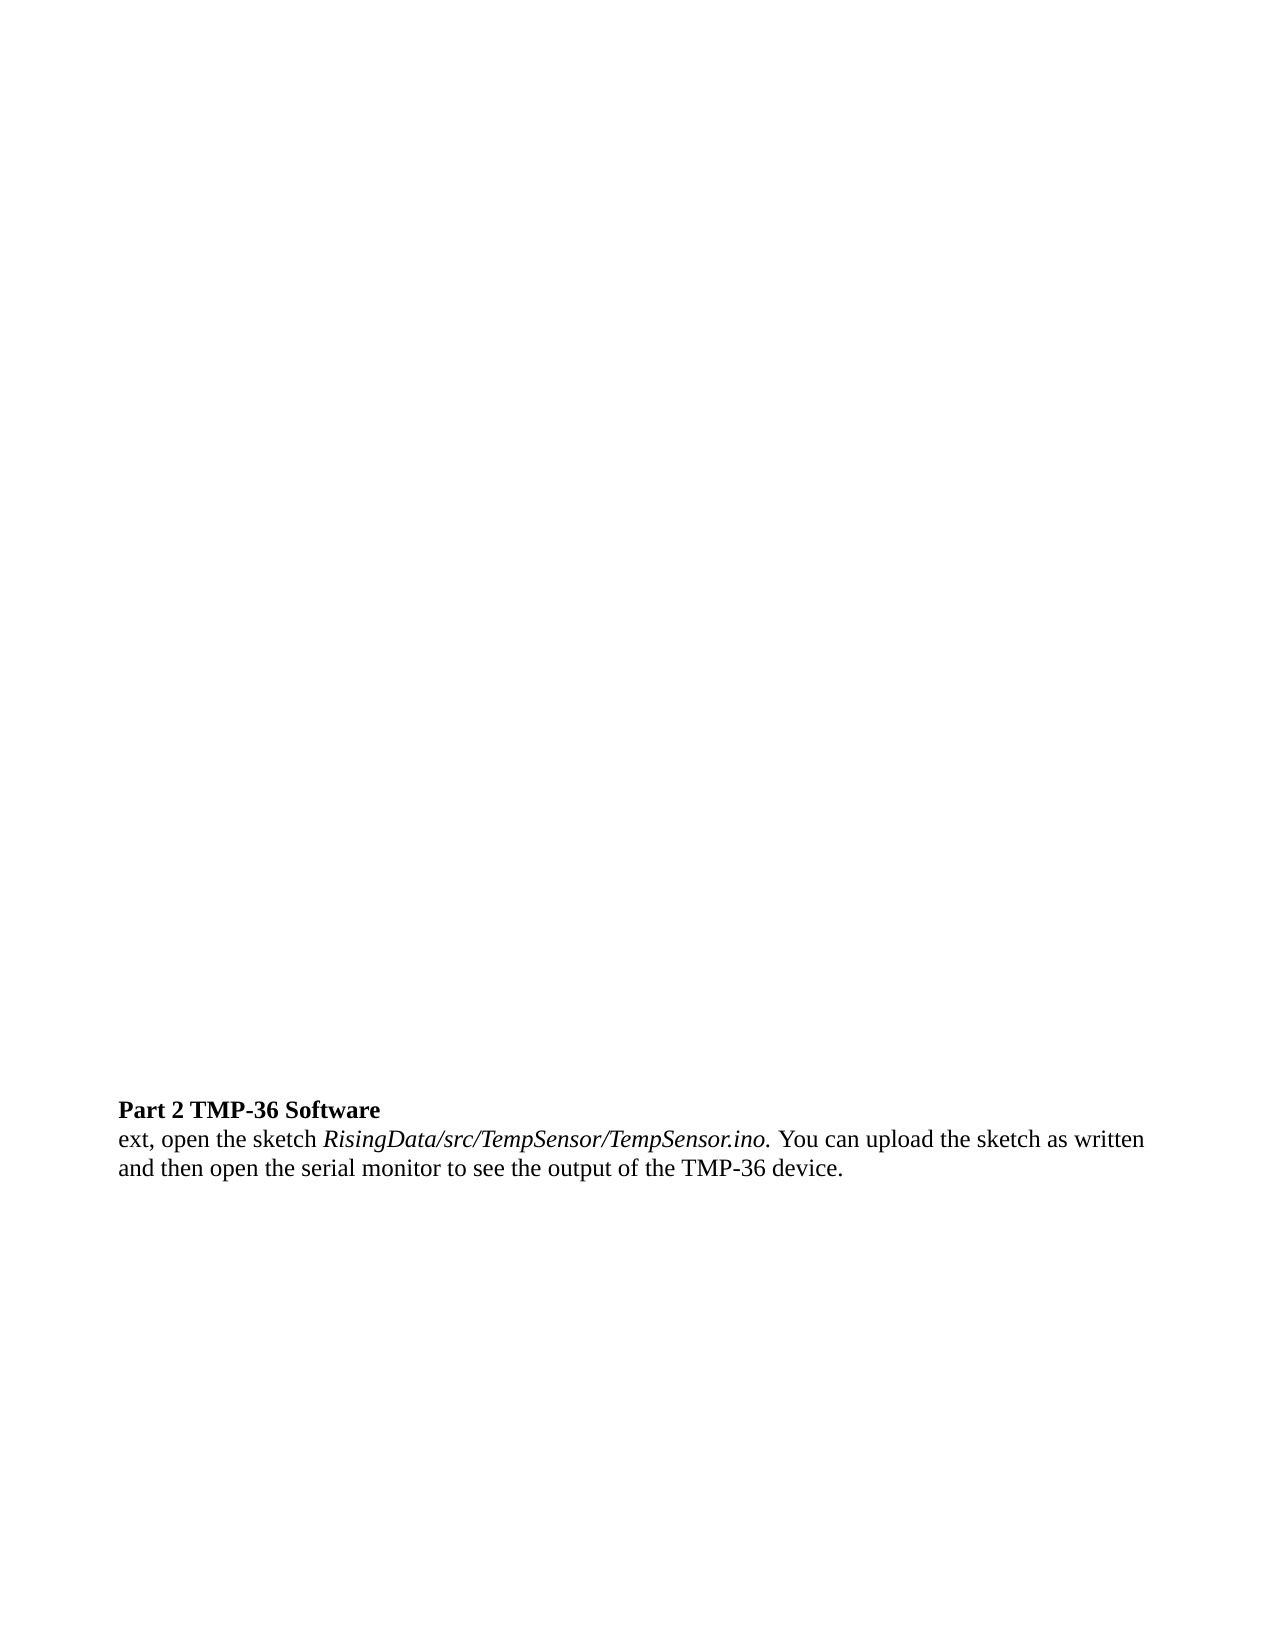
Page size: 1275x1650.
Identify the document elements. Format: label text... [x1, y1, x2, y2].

text ext, open the sketch RisingData/src/TempSensor/TempSensor.ino. You can upload the sketch as written and then open the serial monitor to see the output of the TMP-36 device. [118, 1124, 1157, 1182]
text Part 2 TMP-36 Software [118, 1096, 1157, 1124]
